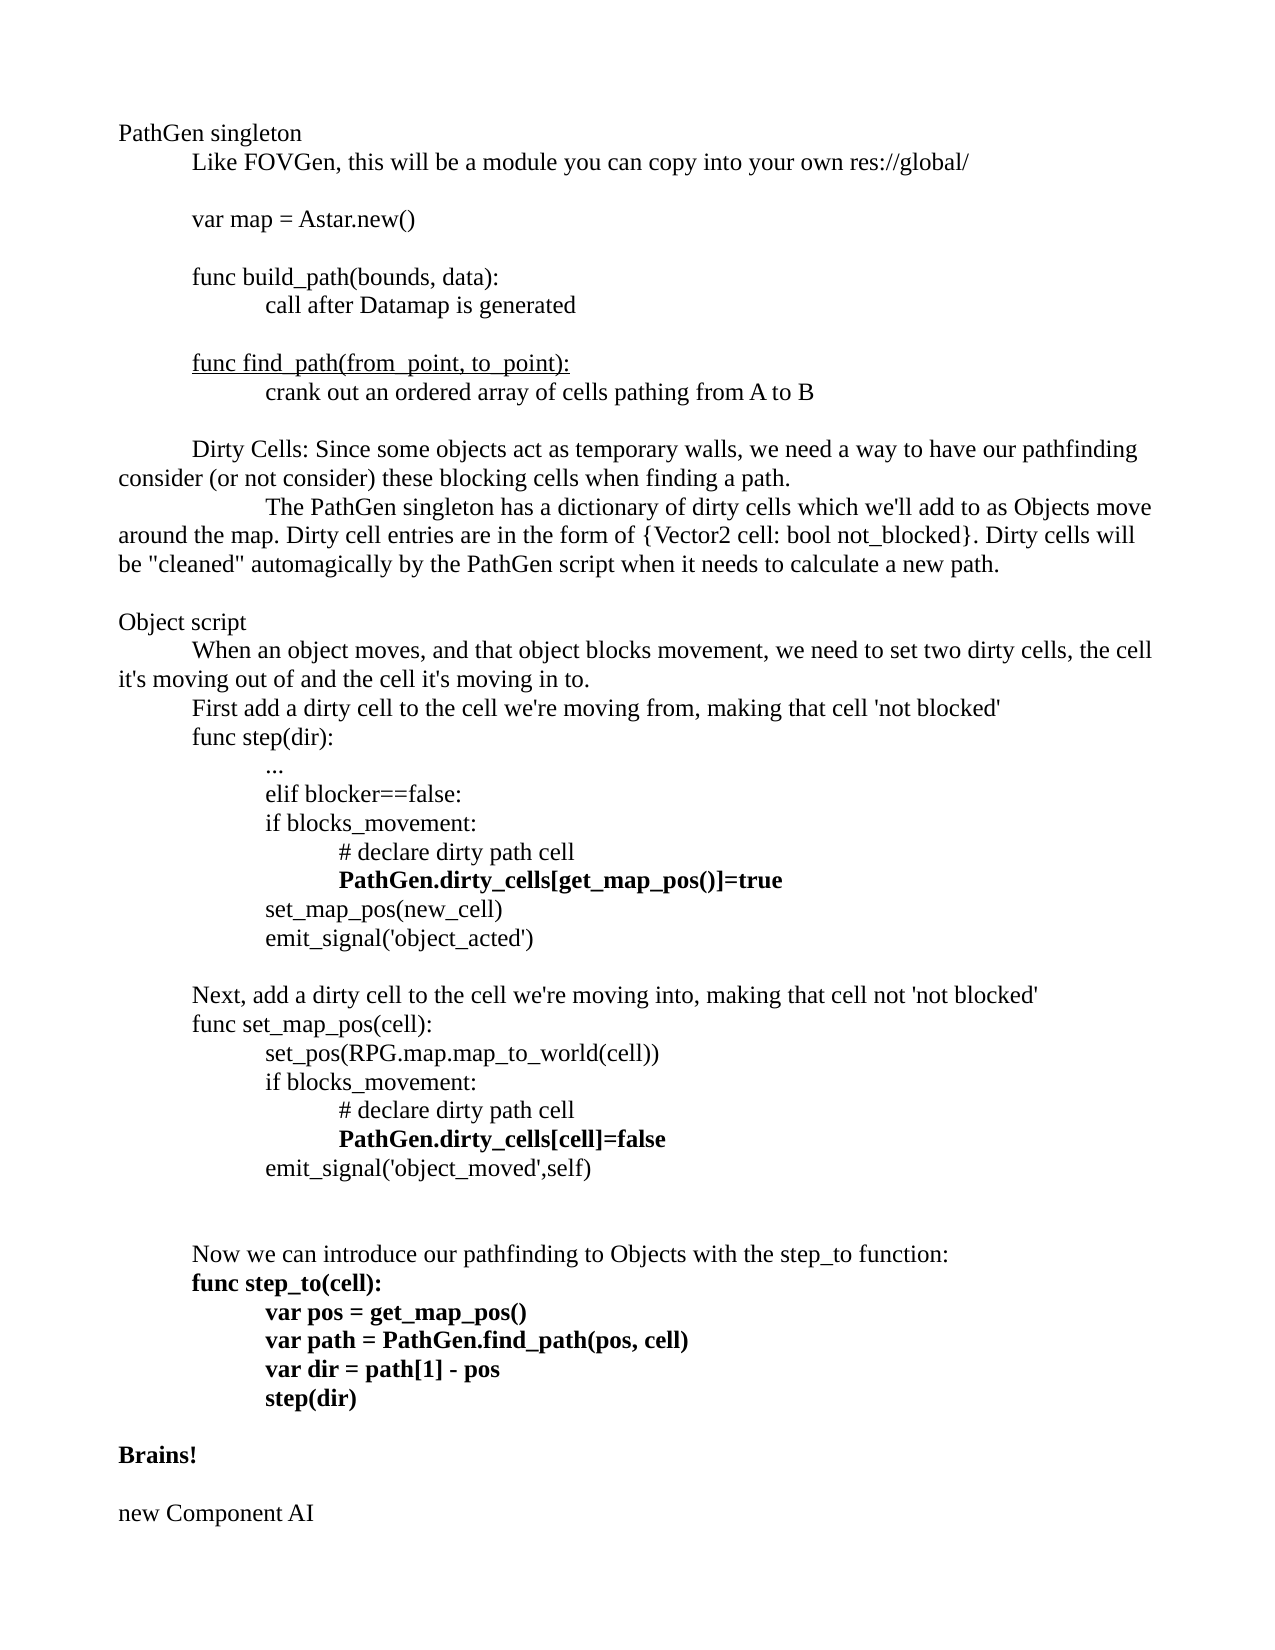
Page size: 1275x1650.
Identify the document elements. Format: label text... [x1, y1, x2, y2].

text set_pos(RPG.map.map_to_world(cell)) if blocks_movement: # declare dirty path cell PathGen.dirty_cells[cell]=false emit_signal('object_moved',self) [118, 1038, 1157, 1182]
text func step(dir): [118, 722, 1157, 751]
text First add a dirty cell to the cell we're moving from, making that cell 'not blocked' [118, 693, 1157, 722]
text ... [118, 751, 1157, 779]
text Now we can introduce our pathfinding to Objects with the step_to function: [118, 1239, 1157, 1268]
text Like FOVGen, this will be a module you can copy into your own res://global/ [118, 147, 1157, 176]
text func step_to(cell): var pos = get_map_pos() var path = PathGen.find_path(pos, cell) var dir = path[1] - pos step(dir) [118, 1268, 1157, 1412]
text call after Datamap is generated [118, 291, 1157, 319]
text func set_map_pos(cell): [118, 1009, 1157, 1038]
text When an object moves, and that object blocks movement, we need to set two dirty cells, the cell it's moving out of and the cell it's moving in to. [118, 636, 1157, 693]
text Next, add a dirty cell to the cell we're moving into, making that cell not 'not blocked' [118, 981, 1157, 1009]
text func build_path(bounds, data): [118, 262, 1157, 291]
text Object script [118, 607, 1157, 636]
text The PathGen singleton has a dictionary of dirty cells which we'll add to as Objects move around the map. Dirty cell entries are in the form of {Vector2 cell: bool not_blocked}. Dirty cells will be "cleaned" automagically by the PathGen script when it needs to calculate a new path. [118, 492, 1157, 578]
text Dirty Cells: Since some objects act as temporary walls, we need a way to have our pathfinding consider (or not consider) these blocking cells when finding a path. [118, 434, 1157, 492]
text func find_path(from_point, to_point): [118, 348, 1157, 377]
text Brains! [118, 1441, 1157, 1469]
text var map = Astar.new() [118, 204, 1157, 233]
text PathGen singleton [118, 118, 1157, 147]
text new Component AI [118, 1498, 1157, 1527]
text elif blocker==false: if blocks_movement: # declare dirty path cell PathGen.dirty_cells[get_map_pos()]=true set_map_pos(new_cell) emit_signal('object_acted') [118, 779, 1157, 952]
text crank out an ordered array of cells pathing from A to B [118, 377, 1157, 406]
